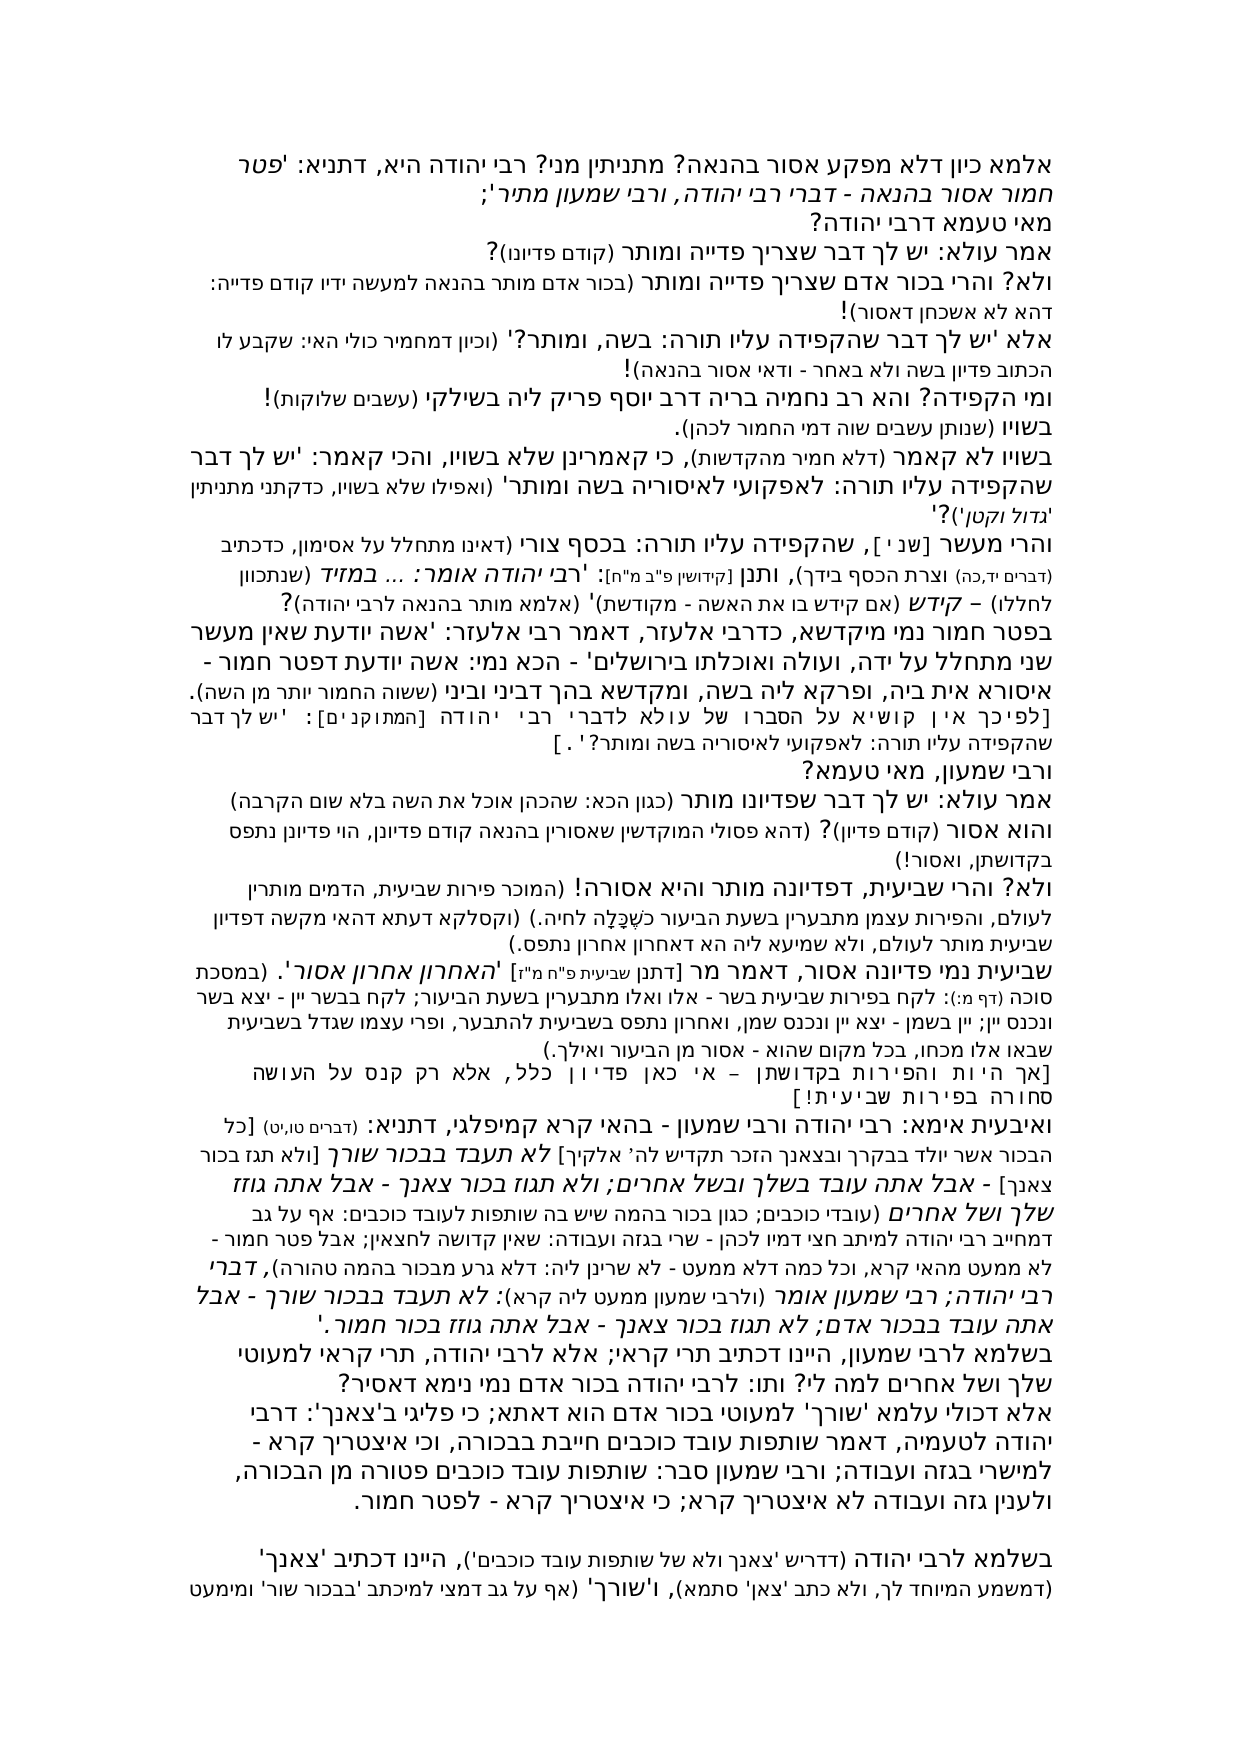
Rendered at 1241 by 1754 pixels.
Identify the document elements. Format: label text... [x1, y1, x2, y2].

text אמר עולא: יש לך דבר שצריך פדייה ומותר (קודם פדיונו)? [187, 238, 1053, 267]
text בשויו (שנותן עשבים שוה דמי החמור לכהן). [187, 413, 1053, 442]
text בשויו לא קאמר (דלא חמיר מהקדשות), כי קאמרינן שלא בשויו, והכי קאמר: 'יש לך דבר שהקפידה עליו תורה: לאפקועי לאיסוריה בשה ומותר' (ואפילו שלא בשויו, כדקתני מתניתין 'גדול וקטן')?' [187, 442, 1053, 529]
text אלא דכולי עלמא 'שורך' למעוטי בכור אדם הוא דאתא; כי פליגי ב'צאנך': דרבי יהודה לטעמיה, דאמר שותפות עובד כוכבים חייבת בבכורה, וכי איצטריך קרא - למישרי בגזה ועבודה; ורבי שמעון סבר: שותפות עובד כוכבים פטורה מן הבכורה, ולענין גזה ועבודה לא איצטריך קרא; כי איצטריך קרא - לפטר חמור. [187, 1398, 1053, 1515]
text בפטר חמור נמי מיקדשא, כדרבי אלעזר, דאמר רבי אלעזר: 'אשה יודעת שאין מעשר שני מתחלל על ידה, ועולה ואוכלתו בירושלים' - הכא נמי: אשה יודעת דפטר חמור - איסורא אית ביה, ופרקא ליה בשה, ומקדשא בהך דביני וביני (ששוה החמור יותר מן השה). [לפיכך אין קושיא על הסברו של עולא לדברי רבי יהודה [המתוקנים]: 'יש לך דבר שהקפידה עליו תורה: לאפקועי לאיסוריה בשה ומותר?'.] [187, 617, 1053, 757]
text ולא? והרי בכור אדם שצריך פדייה ומותר (בכור אדם מותר בהנאה למעשה ידיו קודם פדייה: דהא לא אשכחן דאסור)! [187, 267, 1053, 325]
text בשלמא לרבי שמעון, היינו דכתיב תרי קראי; אלא לרבי יהודה, תרי קראי למעוטי שלך ושל אחרים למה לי? ותו: לרבי יהודה בכור אדם נמי נימא דאסיר? [187, 1339, 1053, 1398]
text ולא? והרי שביעית, דפדיונה מותר והיא אסורה! (המוכר פירות שביעית, הדמים מותרין לעולם, והפירות עצמן מתבערין בשעת הביעור כשֶׁכָּלָה לחיה.) (וקסלקא דעתא דהאי מקשה דפדיון שביעית מותר לעולם, ולא שמיעא ליה הא דאחרון אחרון נתפס.) [187, 873, 1053, 956]
text ומי הקפידה? והא רב נחמיה בריה דרב יוסף פריק ליה בשילקי (עשבים שלוקות)! [187, 383, 1053, 413]
text ורבי שמעון, מאי טעמא? [187, 757, 1053, 786]
text מאי טעמא דרבי יהודה? [187, 208, 1053, 238]
text ואיבעית אימא: רבי יהודה ורבי שמעון - בהאי קרא קמיפלגי, דתניא: (דברים טו,יט) [כל הבכור אשר יולד בבקרך ובצאנך הזכר תקדיש לה’ אלקיך] לא תעבד בבכור שורך [ולא תגז בכור צאנך] - אבל אתה עובד בשלך ובשל אחרים; ולא תגוז בכור צאנך - אבל אתה גוזז שלך ושל אחרים (עובדי כוכבים; כגון בכור בהמה שיש בה שותפות לעובד כוכבים: אף על גב דמחייב רבי יהודה למיתב חצי דמיו לכהן - שרי בגזה ועבודה: שאין קדושה לחצאין; אבל פטר חמור - לא ממעט מהאי קרא, וכל כמה דלא ממעט - לא שרינן ליה: דלא גרע מבכור בהמה טהורה), דברי רבי יהודה; רבי שמעון אומר (ולרבי שמעון ממעט ליה קרא): לא תעבד בבכור שורך - אבל אתה עובד בבכור אדם; לא תגוז בכור צאנך - אבל אתה גוזז בכור חמור.' [187, 1110, 1053, 1339]
text בשלמא לרבי יהודה (דדריש 'צאנך ולא של שותפות עובד כוכבים'), היינו דכתיב 'צאנך' (דמשמע המיוחד לך, ולא כתב 'צאן' סתמא), ו'שורך' (אף על גב דמצי למיכתב 'בבכור שור' ומימעט [187, 1544, 1053, 1602]
text [אך היות והפירות בקדושתן – אי כאן פדיון כלל, אלא רק קנס על העושה סחורה בפירות שביעית!] [187, 1063, 1053, 1110]
text אלא 'יש לך דבר שהקפידה עליו תורה: בשה, ומותר?' (וכיון דמחמיר כולי האי: שקבע לו הכתוב פדיון בשה ולא באחר - ודאי אסור בהנאה)! [187, 325, 1053, 383]
text שביעית נמי פדיונה אסור, דאמר מר [דתנן שביעית פ"ח מ"ז] 'האחרון אחרון אסור'. (במסכת סוכה (דף מ:): לקח בפירות שביעית בשר - אלו ואלו מתבערין בשעת הביעור; לקח בבשר יין - יצא בשר ונכנס יין; יין בשמן - יצא יין ונכנס שמן, ואחרון נתפס בשביעית להתבער, ופרי עצמו שגדל בשביעית שבאו אלו מכחו, בכל מקום שהוא - אסור מן הביעור ואילך.) [187, 956, 1053, 1063]
text והרי מעשר [שני], שהקפידה עליו תורה: בכסף צורי (דאינו מתחלל על אסימון, כדכתיב (דברים יד,כה) וצרת הכסף בידך), ותנן [קידושין פ"ב מ"ח]: 'רבי יהודה אומר: ... במזיד (שנתכוון לחללו) – קידש (אם קידש בו את האשה - מקודשת)' (אלמא מותר בהנאה לרבי יהודה)? [187, 529, 1053, 617]
text אמר עולא: יש לך דבר שפדיונו מותר (כגון הכא: שהכהן אוכל את השה בלא שום הקרבה) והוא אסור (קודם פדיון)? (דהא פסולי המוקדשין שאסורין בהנאה קודם פדיונן, הוי פדיונן נתפס בקדושתן, ואסור!) [187, 786, 1053, 873]
text אלמא כיון דלא מפקע אסור בהנאה? מתניתין מני? רבי יהודה היא, דתניא: 'פטר חמור אסור בהנאה - דברי רבי יהודה, ורבי שמעון מתיר'; [187, 150, 1053, 208]
